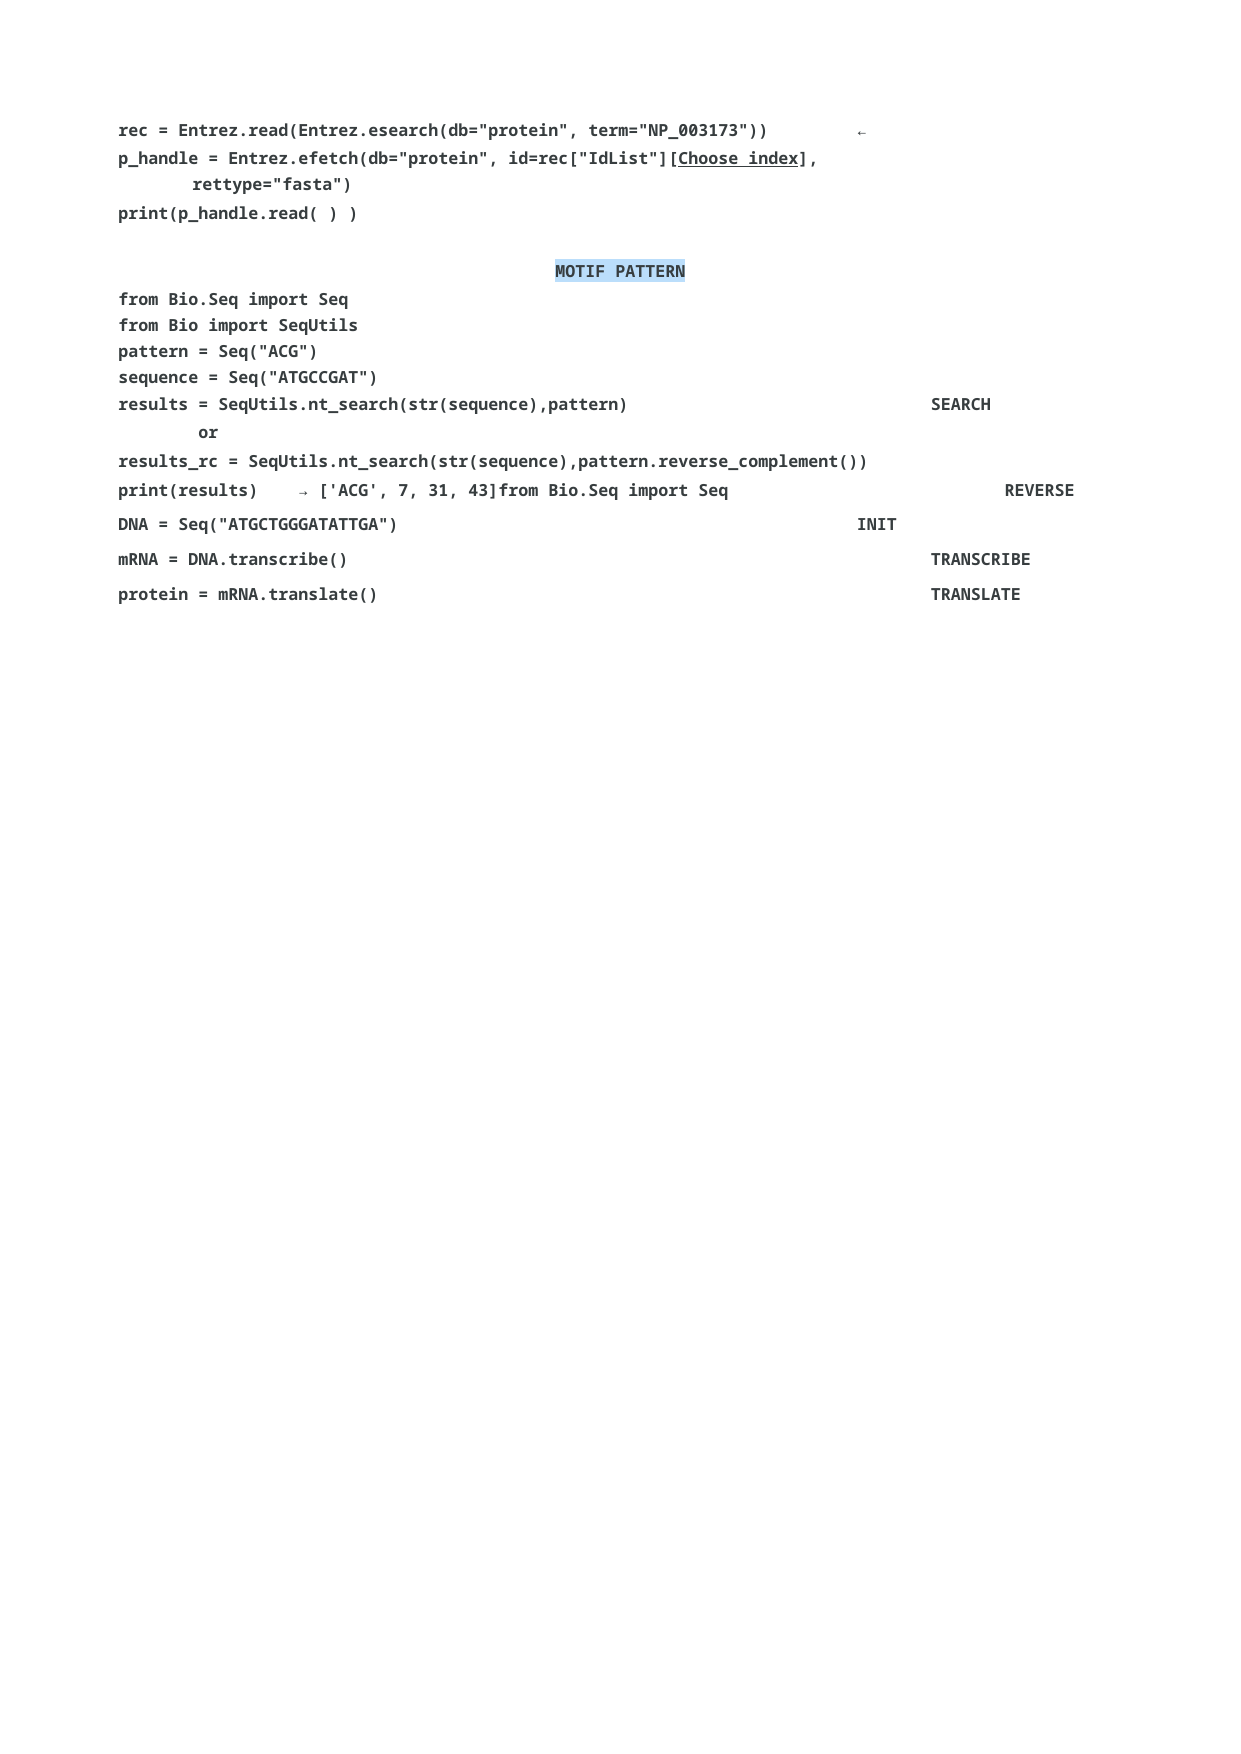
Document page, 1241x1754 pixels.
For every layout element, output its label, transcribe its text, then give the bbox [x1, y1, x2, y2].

text or [118, 421, 1122, 443]
text print(results) → ['ACG', 7, 31, 43]from Bio.Seq import Seq REVERSE [118, 478, 1122, 501]
text results_rc = SeqUtils.nt_search(str(sequence),pattern.reverse_complement()) [118, 449, 1122, 472]
text MOTIF PATTERN [118, 259, 1122, 282]
text mRNA = DNA.transcribe() TRANSCRIBE [118, 548, 1122, 570]
text DNA = Seq("ATGCTGGGATATTGA") INIT [118, 513, 1122, 536]
text rec = Entrez.read(Entrez.esearch(db="protein", term="NP_003173")) ← [118, 118, 1122, 141]
text protein = mRNA.translate() TRANSLATE [118, 582, 1122, 605]
text print(p_handle.read( ) ) [118, 202, 1122, 224]
text from Bio.Seq import Seq from Bio import SeqUtils pattern = Seq("ACG") sequence = Seq("ATGCCGAT") results = SeqUtils.nt_search(str(sequence),pattern) SEARCH [118, 288, 1122, 415]
text p_handle = Entrez.efetch(db="protein", id=rec["IdList"][Choose index], rettype="fasta") [118, 147, 1122, 196]
